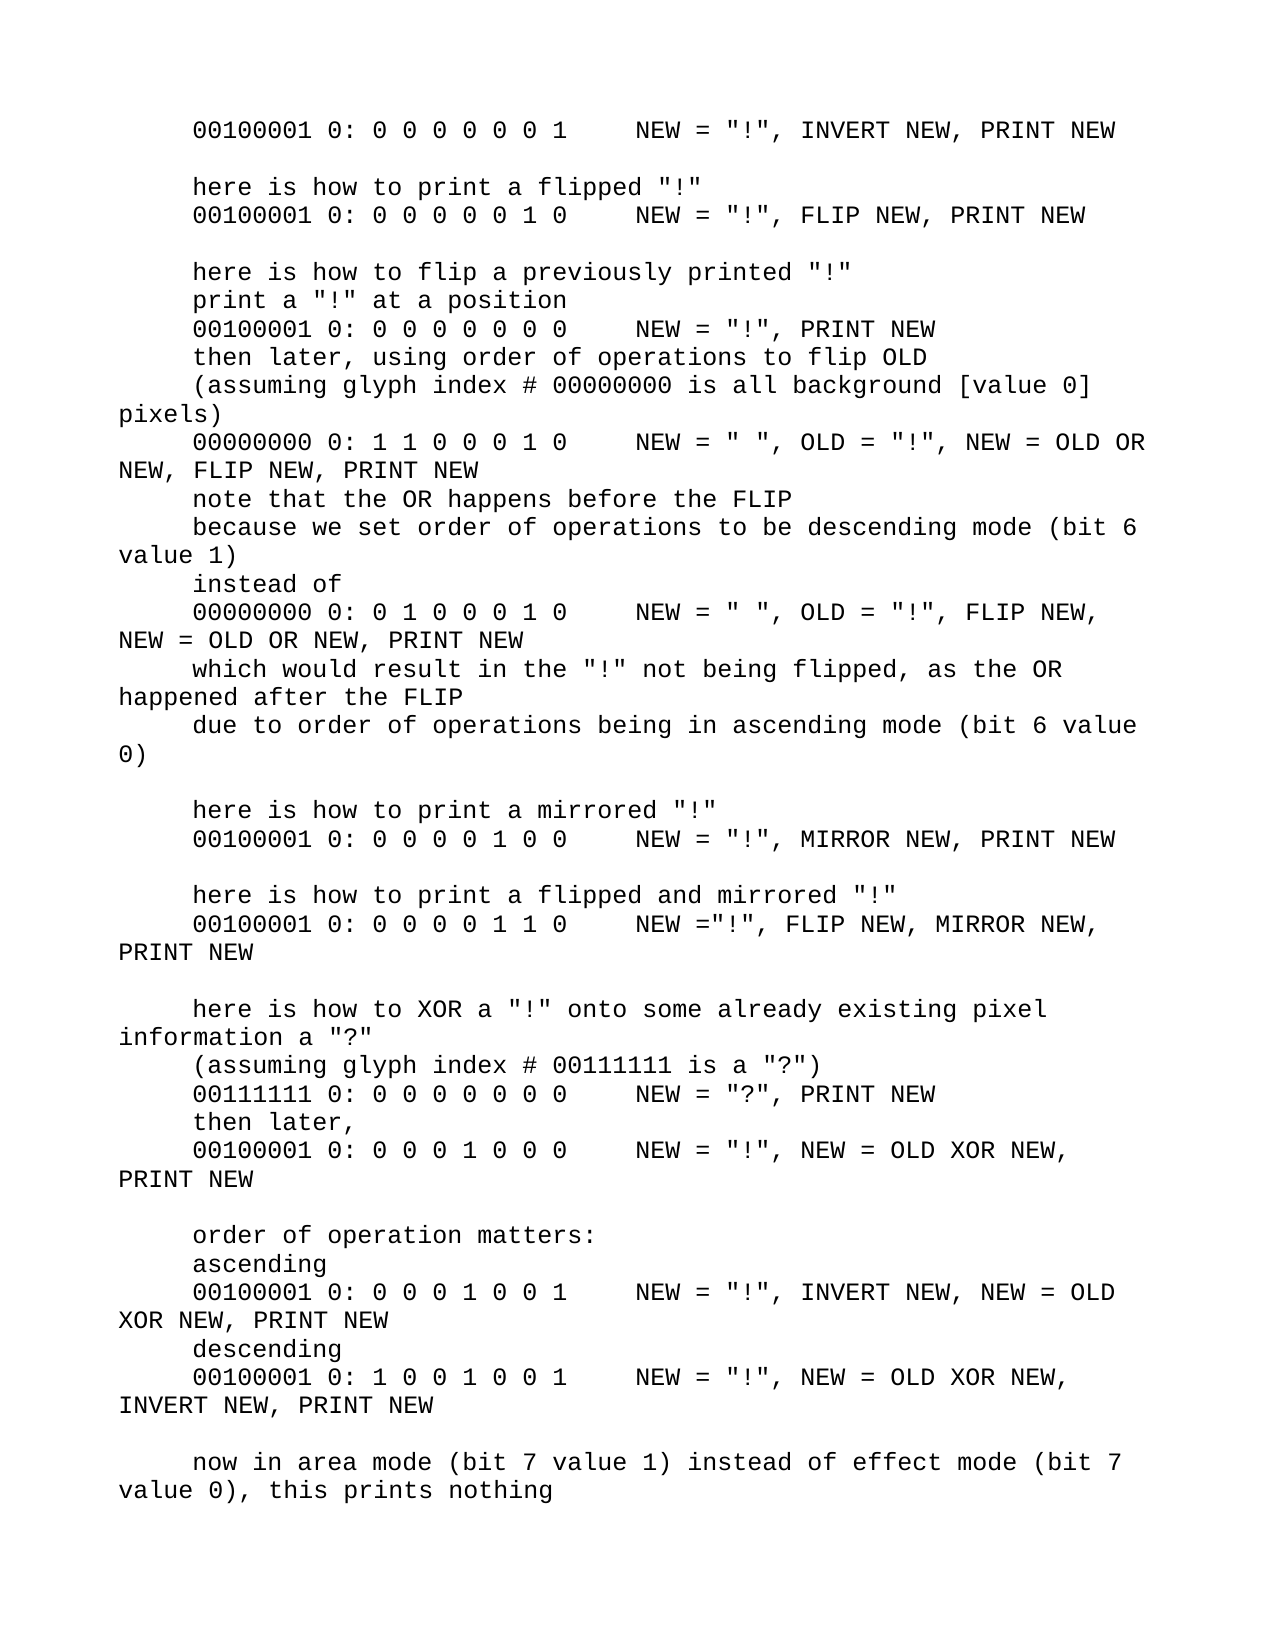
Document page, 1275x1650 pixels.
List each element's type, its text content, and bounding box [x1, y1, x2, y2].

text order of operation matters: [118, 1223, 1157, 1251]
text instead of [118, 571, 1157, 600]
text 00100001 0: 0 0 0 0 1 1 0 NEW ="!", FLIP NEW, MIRROR NEW, PRINT NEW [118, 911, 1157, 968]
text here is how to print a flipped "!" [118, 175, 1157, 203]
text (assuming glyph index # 00000000 is all background [value 0] pixels) [118, 373, 1157, 430]
text 00000000 0: 1 1 0 0 0 1 0 NEW = " ", OLD = "!", NEW = OLD OR NEW, FLIP NEW, PRINT NEW [118, 430, 1157, 486]
text now in area mode (bit 7 value 1) instead of effect mode (bit 7 value 0), this prints nothing [118, 1450, 1157, 1506]
text 00100001 0: 0 0 0 0 0 0 1 NEW = "!", INVERT NEW, PRINT NEW [118, 118, 1157, 146]
text here is how to XOR a "!" onto some already existing pixel information a "?" [118, 996, 1157, 1053]
text 00100001 0: 0 0 0 1 0 0 1 NEW = "!", INVERT NEW, NEW = OLD XOR NEW, PRINT NEW [118, 1280, 1157, 1336]
text 00100001 0: 0 0 0 0 1 0 0 NEW = "!", MIRROR NEW, PRINT NEW [118, 826, 1157, 855]
text 00000000 0: 0 1 0 0 0 1 0 NEW = " ", OLD = "!", FLIP NEW, NEW = OLD OR NEW, PRINT NEW [118, 600, 1157, 656]
text note that the OR happens before the FLIP [118, 486, 1157, 515]
text here is how to flip a previously printed "!" [118, 260, 1157, 288]
text descending [118, 1336, 1157, 1365]
text 00100001 0: 0 0 0 0 0 1 0 NEW = "!", FLIP NEW, PRINT NEW [118, 203, 1157, 231]
text print a "!" at a position [118, 288, 1157, 316]
text 00100001 0: 0 0 0 0 0 0 0 NEW = "!", PRINT NEW [118, 316, 1157, 345]
text due to order of operations being in ascending mode (bit 6 value 0) [118, 713, 1157, 770]
text then later, using order of operations to flip OLD [118, 345, 1157, 373]
text 00111111 0: 0 0 0 0 0 0 0 NEW = "?", PRINT NEW [118, 1081, 1157, 1110]
text which would result in the "!" not being flipped, as the OR happened after the FLIP [118, 656, 1157, 713]
text 00100001 0: 1 0 0 1 0 0 1 NEW = "!", NEW = OLD XOR NEW, INVERT NEW, PRINT NEW [118, 1365, 1157, 1421]
text 00100001 0: 0 0 0 1 0 0 0 NEW = "!", NEW = OLD XOR NEW, PRINT NEW [118, 1138, 1157, 1195]
text here is how to print a flipped and mirrored "!" [118, 883, 1157, 911]
text then later, [118, 1110, 1157, 1138]
text because we set order of operations to be descending mode (bit 6 value 1) [118, 515, 1157, 571]
text ascending [118, 1251, 1157, 1280]
text here is how to print a mirrored "!" [118, 798, 1157, 826]
text (assuming glyph index # 00111111 is a "?") [118, 1053, 1157, 1081]
